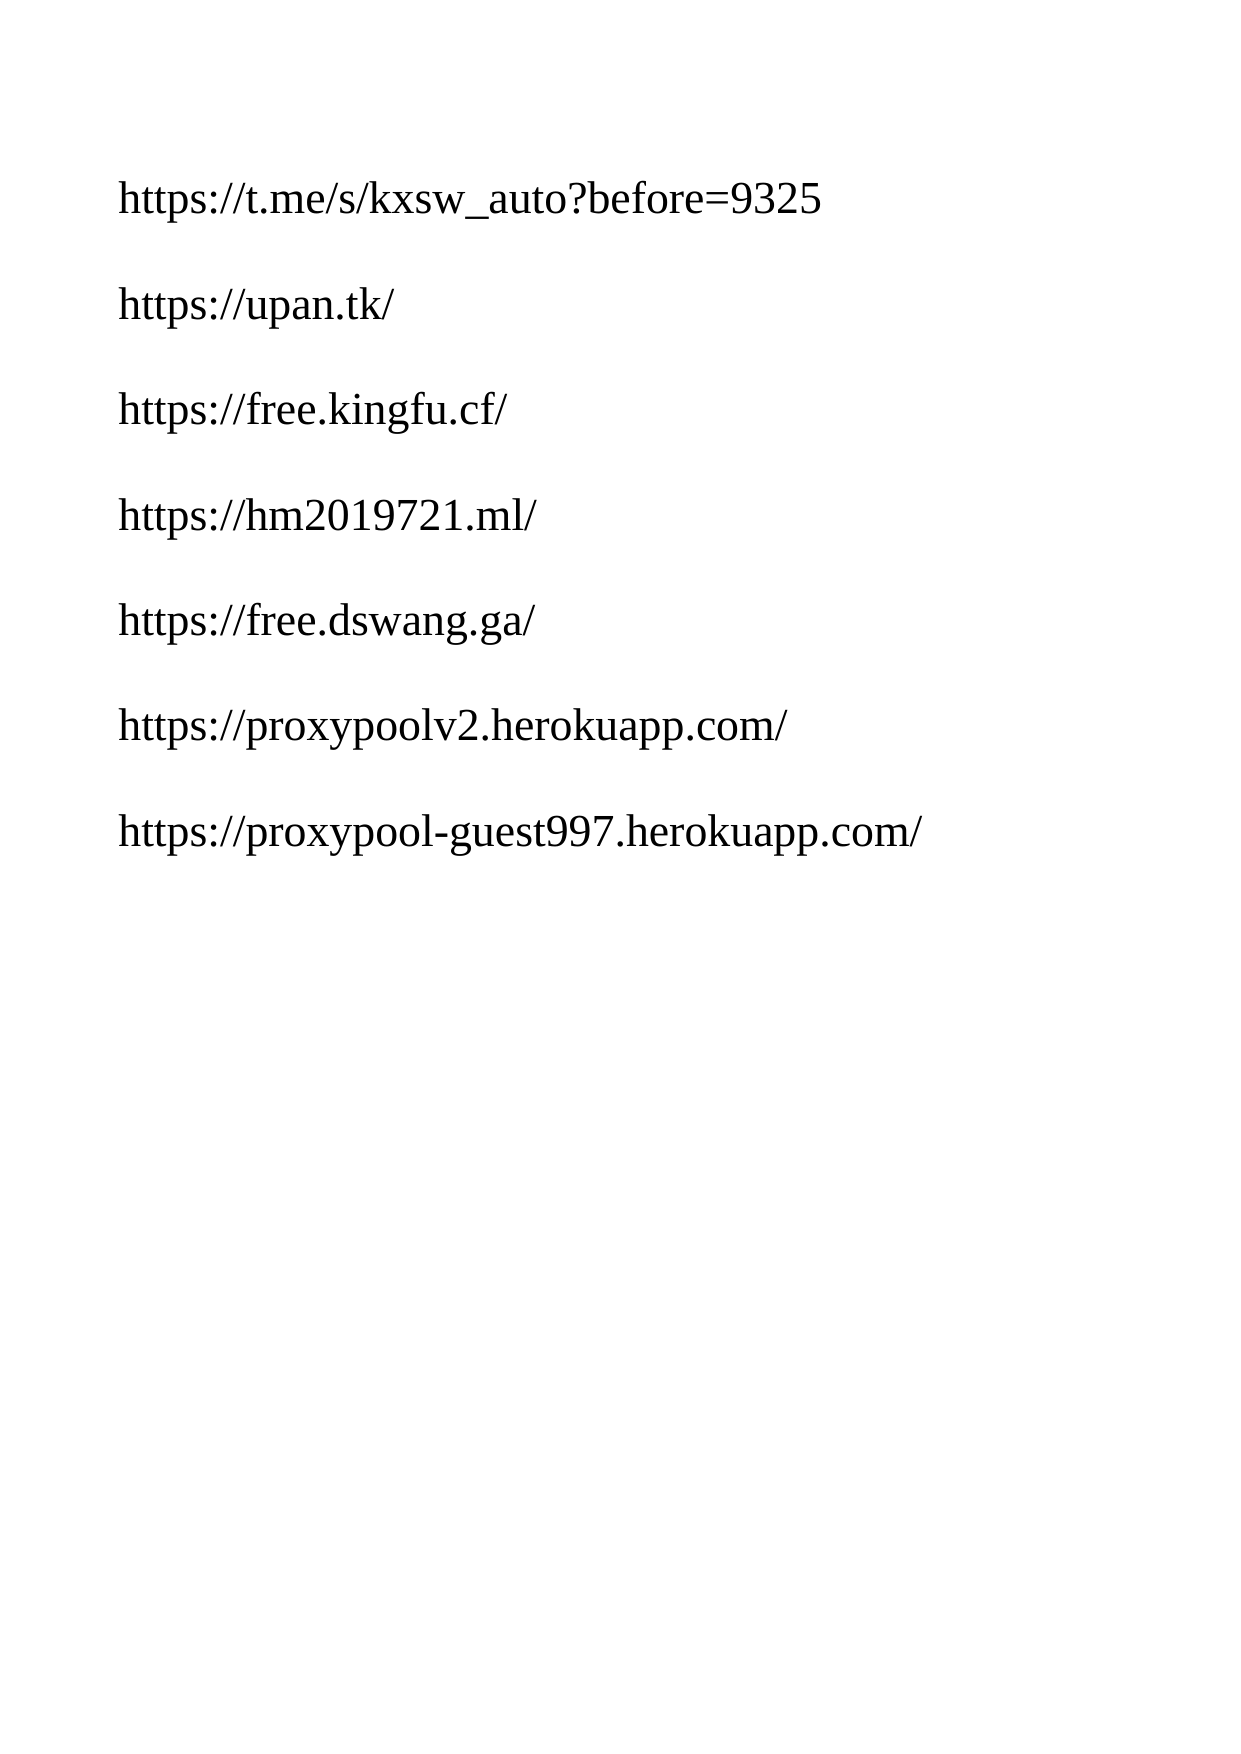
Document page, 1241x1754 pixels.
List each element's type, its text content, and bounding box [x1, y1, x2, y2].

text https://free.kingfu.cf/ [118, 382, 1122, 434]
text https://t.me/s/kxsw_auto?before=9325 [118, 171, 1122, 223]
text https://free.dswang.ga/ [118, 592, 1122, 645]
text https://upan.tk/ [118, 276, 1122, 329]
text https://hm2019721.ml/ [118, 487, 1122, 540]
text https://proxypool-guest997.herokuapp.com/ [118, 803, 1122, 856]
text https://proxypoolv2.herokuapp.com/ [118, 698, 1122, 751]
